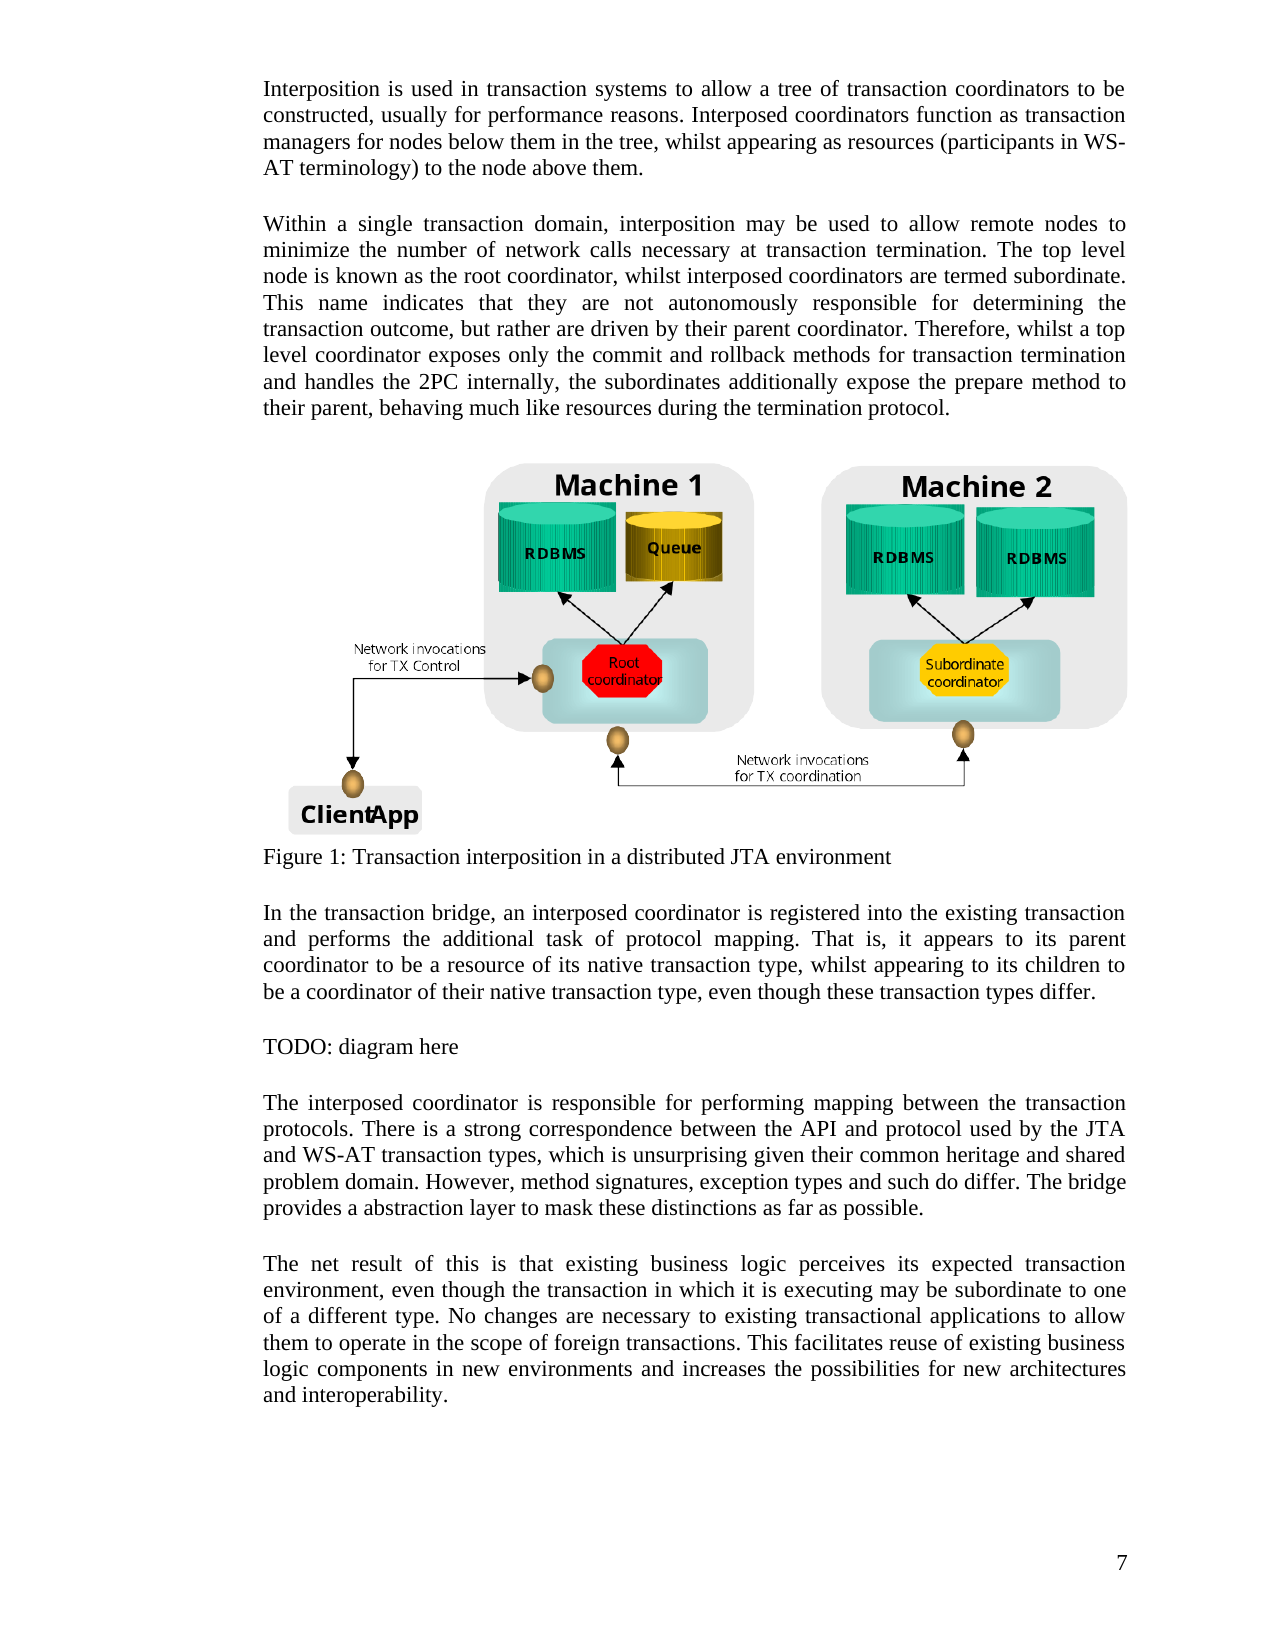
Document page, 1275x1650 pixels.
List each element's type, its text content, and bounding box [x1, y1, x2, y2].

text TODO: diagram here [263, 1033, 1127, 1060]
text In the transaction bridge, an interposed coordinator is registered into the existing transaction and performs the additional task of protocol mapping. That is, it appears to its parent coordinator to be a resource of its native transaction type, whilst appearing to its children to be a coordinator of their native transaction type, even though these transaction types differ. [263, 899, 1127, 1004]
text Interposition is used in transaction systems to allow a tree of transaction coordinators to be constructed, usually for performance reasons. Interposed coordinators function as transaction managers for nodes below them in the tree, whilst appearing as resources (participants in WS-AT terminology) to the node above them. [263, 75, 1127, 180]
text Within a single transaction domain, interposition may be used to allow remote nodes to minimize the number of network calls necessary at transaction termination. The top level node is known as the root coordinator, whilst interposed coordinators are termed subordinate. This name indicates that they are not autonomously responsible for determining the transaction outcome, but rather are driven by their parent coordinator. Therefore, whilst a top level coordinator exposes only the commit and rollback methods for transaction termination and handles the 2PC internally, the subordinates additionally expose the prepare method to their parent, behaving much like resources during the termination protocol. [263, 209, 1127, 420]
text The interposed coordinator is responsible for performing mapping between the transaction protocols. There is a strong correspondence between the API and protocol used by the JTA and WS-AT transaction types, which is unsurprising given their common heritage and shared problem domain. However, method signatures, exception types and such do differ. The bridge provides a abstraction layer to mask these distinctions as far as possible. [263, 1089, 1127, 1221]
text Figure 1: Transaction interposition in a distributed JTA environment [263, 449, 1144, 869]
text The net result of this is that existing business logic perceives its expected transaction environment, even though the transaction in which it is executing may be subordinate to one of a different type. No changes are necessary to existing transactional applications to allow them to operate in the scope of foreign transactions. This facilitates reuse of existing business logic components in new environments and increases the possibilities for new architectures and interoperability. [263, 1250, 1127, 1408]
